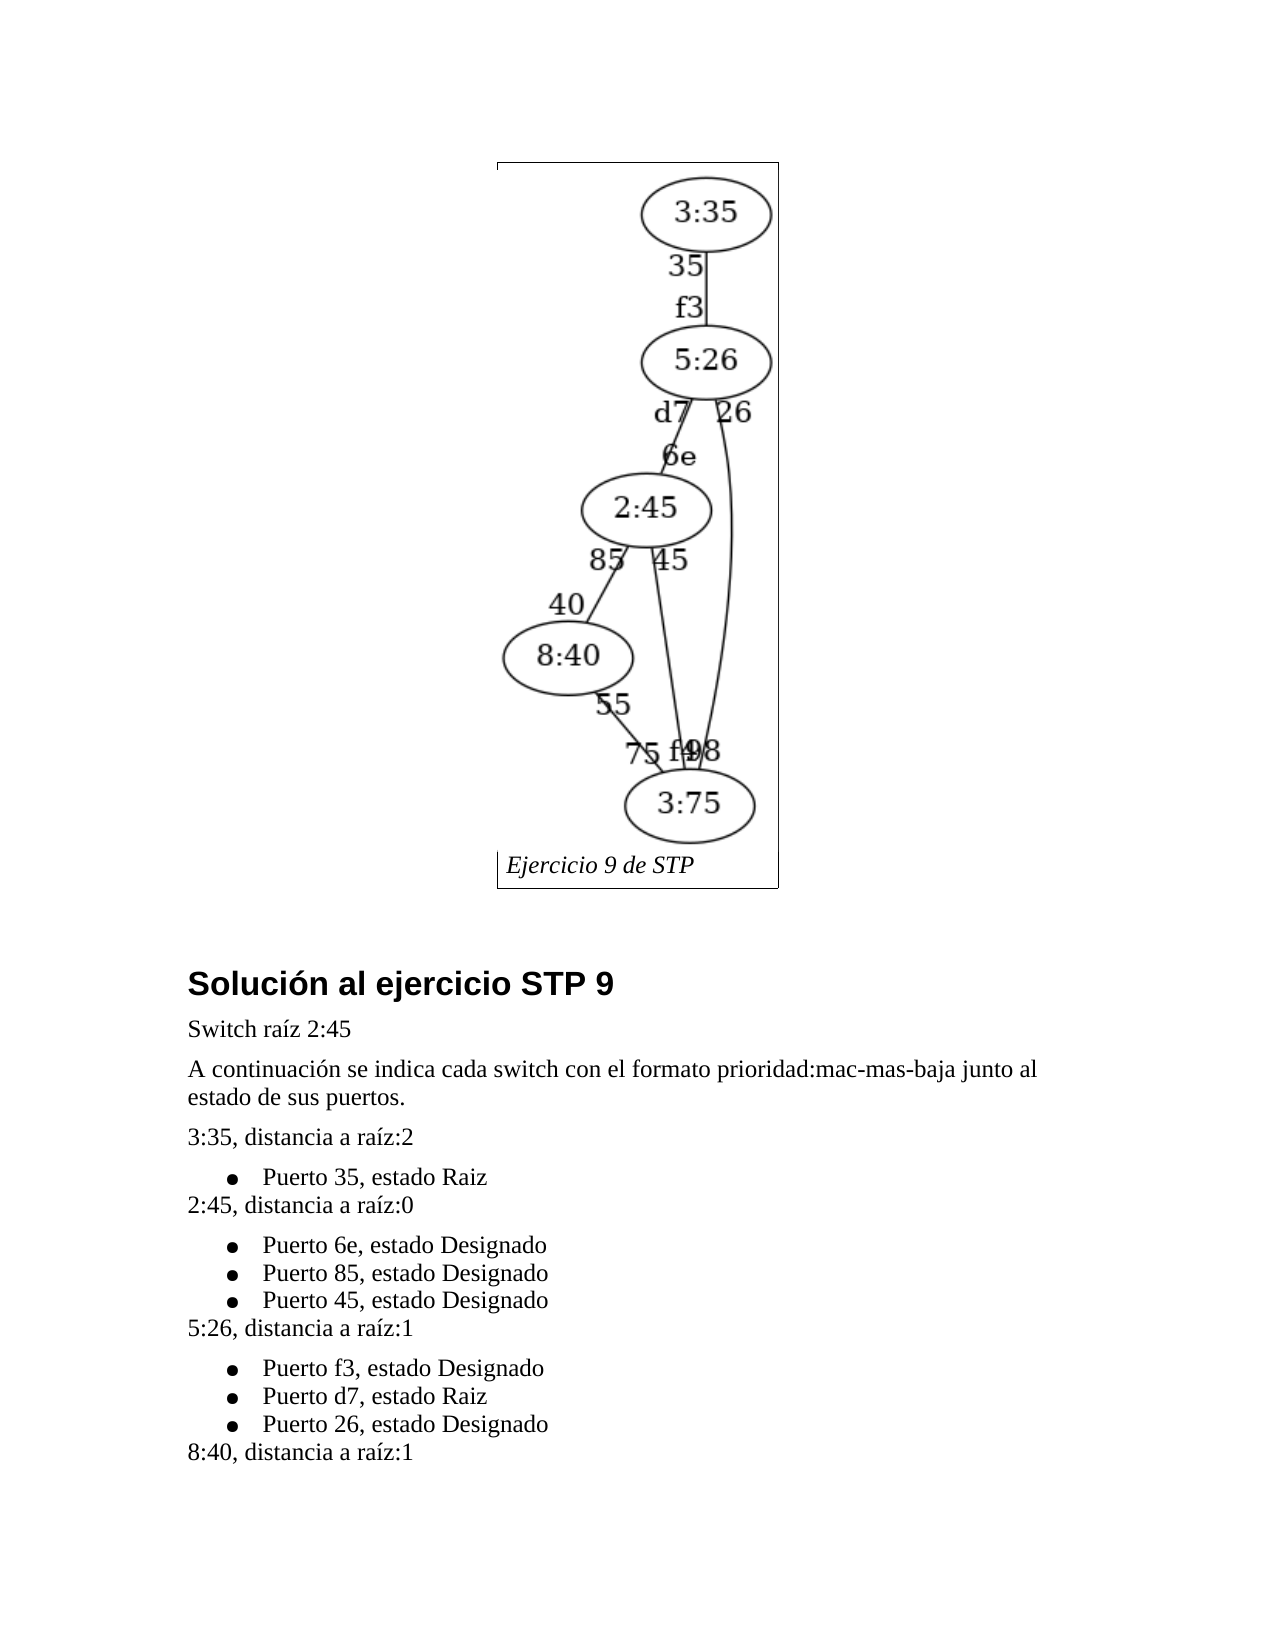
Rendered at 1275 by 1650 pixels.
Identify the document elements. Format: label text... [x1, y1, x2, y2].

text 5:26, distancia a raíz:1 [187, 1314, 1087, 1342]
text 8:40, distancia a raíz:1 [187, 1438, 1087, 1465]
text A continuación se indica cada switch con el formato prioridad:mac-mas-baja junto al estado de sus puertos. [187, 1055, 1087, 1111]
list Puerto d7, estado Raiz [225, 1382, 1087, 1410]
text Ejercicio 9 de STP [506, 852, 769, 879]
subtitle Solución al ejercicio STP 9 [187, 965, 1087, 1002]
list Puerto 26, estado Designado [225, 1410, 1087, 1438]
list Puerto f3, estado Designado [225, 1354, 1087, 1382]
text Switch raíz 2:45 [187, 1015, 1087, 1043]
list Puerto 45, estado Designado [225, 1287, 1087, 1314]
list Puerto 85, estado Designado [225, 1259, 1087, 1287]
picture [497, 170, 779, 852]
list Puerto 35, estado Raiz [225, 1163, 1087, 1191]
text 2:45, distancia a raíz:0 [187, 1191, 1087, 1219]
list Puerto 6e, estado Designado [225, 1231, 1087, 1259]
text 3:35, distancia a raíz:2 [187, 1123, 1087, 1151]
